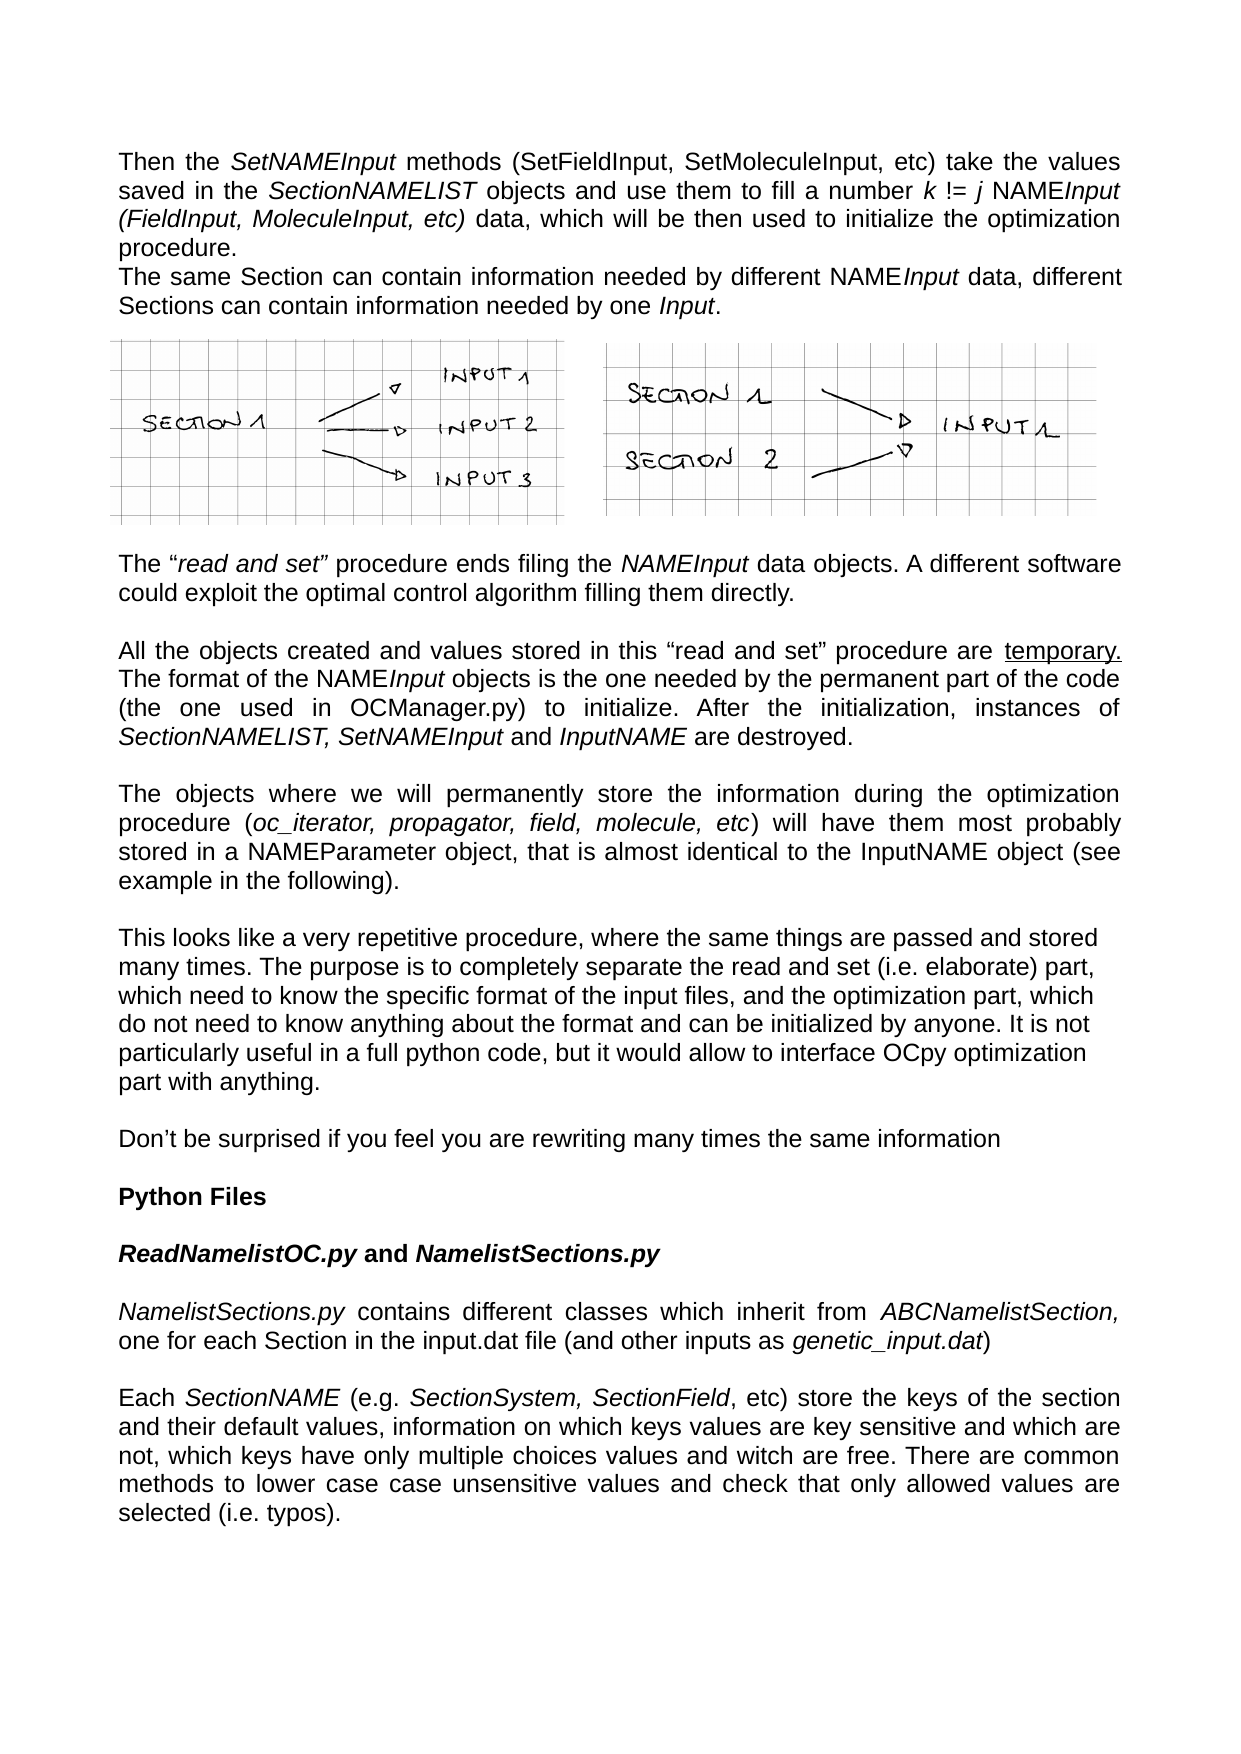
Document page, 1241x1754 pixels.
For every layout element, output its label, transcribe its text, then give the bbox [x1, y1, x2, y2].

text The objects where we will permanently store the information during the optimization procedure (oc_iterator, propagator, field, molecule, etc) will have them most probably stored in a NAMEParameter object, that is almost identical to the InputNAME object (see example in the following). [118, 779, 1122, 894]
picture [603, 343, 1097, 516]
text Then the SetNAMEInput methods (SetFieldInput, SetMoleculeInput, etc) take the values saved in the SectionNAMELIST objects and use them to fill a number k != j NAMEInput (FieldInput, MoleculeInput, etc) data, which will be then used to initialize the optimization procedure. [118, 147, 1122, 262]
picture [110, 339, 565, 525]
text NamelistSections.py contains different classes which inherit from ABCNamelistSection, one for each Section in the input.dat file (and other inputs as genetic_input.dat) [118, 1297, 1122, 1354]
text Python Files [118, 1182, 1122, 1211]
text This looks like a very repetitive procedure, where the same things are passed and stored many times. The purpose is to completely separate the read and set (i.e. elaborate) part, which need to know the specific format of the input files, and the optimization part, which do not need to know anything about the format and can be initialized by anyone. It is not particularly useful in a full python code, but it would allow to interface OCpy optimization part with anything. [118, 923, 1122, 1096]
text Don’t be surprised if you feel you are rewriting many times the same information [118, 1124, 1122, 1153]
text The same Section can contain information needed by different NAMEInput data, different Sections can contain information needed by one Input. [118, 262, 1122, 319]
text ReadNamelistOC.py and NamelistSections.py [118, 1239, 1122, 1268]
text The “read and set” procedure ends filing the NAMEInput data objects. A different software could exploit the optimal control algorithm filling them directly. [118, 549, 1122, 607]
text Each SectionNAME (e.g. SectionSystem, SectionField, etc) store the keys of the section and their default values, information on which keys values are key sensitive and which are not, which keys have only multiple choices values and witch are free. There are common methods to lower case case unsensitive values and check that only allowed values are selected (i.e. typos). [118, 1383, 1122, 1527]
text All the objects created and values stored in this “read and set” procedure are temporary. The format of the NAMEInput objects is the one needed by the permanent part of the code (the one used in OCManager.py) to initialize. After the initialization, instances of SectionNAMELIST, SetNAMEInput and InputNAME are destroyed. [118, 636, 1122, 751]
